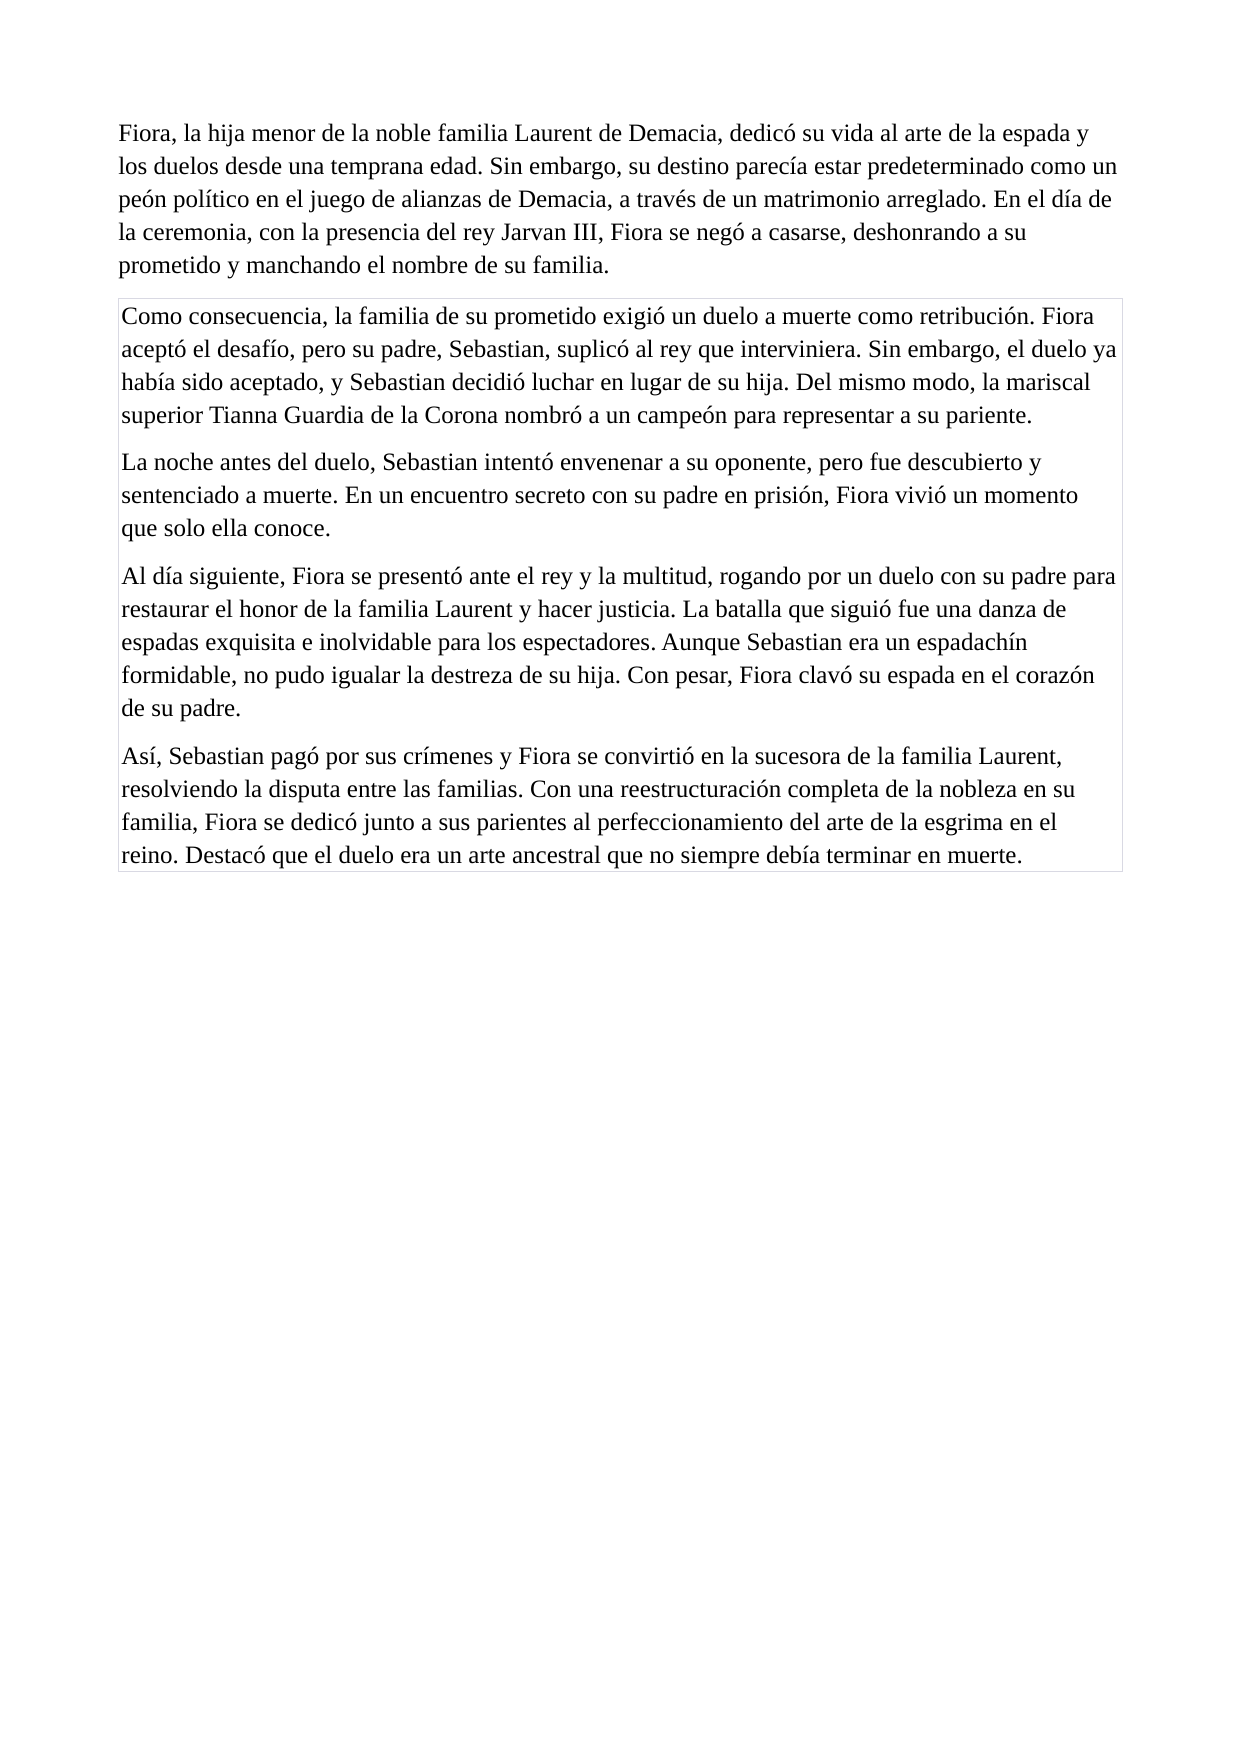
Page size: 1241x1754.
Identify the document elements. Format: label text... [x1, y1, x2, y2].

text Fiora, la hija menor de la noble familia Laurent de Demacia, dedicó su vida al arte de la espada y los duelos desde una temprana edad. Sin embargo, su destino parecía estar predeterminado como un peón político en el juego de alianzas de Demacia, a través de un matrimonio arreglado. En el día de la ceremonia, con la presencia del rey Jarvan III, Fiora se negó a casarse, deshonrando a su prometido y manchando el nombre de su familia. [118, 118, 1122, 279]
text Al día siguiente, Fiora se presentó ante el rey y la multitud, rogando por un duelo con su padre para restaurar el honor de la familia Laurent y hacer justicia. La batalla que siguió fue una danza de espadas exquisita e inolvidable para los espectadores. Aunque Sebastian era un espadachín formidable, no pudo igualar la destreza de su hija. Con pesar, Fiora clavó su espada en el corazón de su padre. [119, 558, 1122, 722]
text La noche antes del duelo, Sebastian intentó envenenar a su oponente, pero fue descubierto y sentenciado a muerte. En un encuentro secreto con su padre en prisión, Fiora vivió un momento que solo ella conoce. [119, 444, 1122, 542]
text Así, Sebastian pagó por sus crímenes y Fiora se convirtió en la sucesora de la familia Laurent, resolviendo la disputa entre las familias. Con una reestructuración completa de la nobleza en su familia, Fiora se dedicó junto a sus parientes al perfeccionamiento del arte de la esgrima en el reino. Destacó que el duelo era un arte ancestral que no siempre debía terminar en muerte. [119, 738, 1122, 871]
text Como consecuencia, la familia de su prometido exigió un duelo a muerte como retribución. Fiora aceptó el desafío, pero su padre, Sebastian, suplicó al rey que interviniera. Sin embargo, el duelo ya había sido aceptado, y Sebastian decidió luchar en lugar de su hija. Del mismo modo, la mariscal superior Tianna Guardia de la Corona nombró a un campeón para representar a su pariente. [119, 299, 1122, 429]
